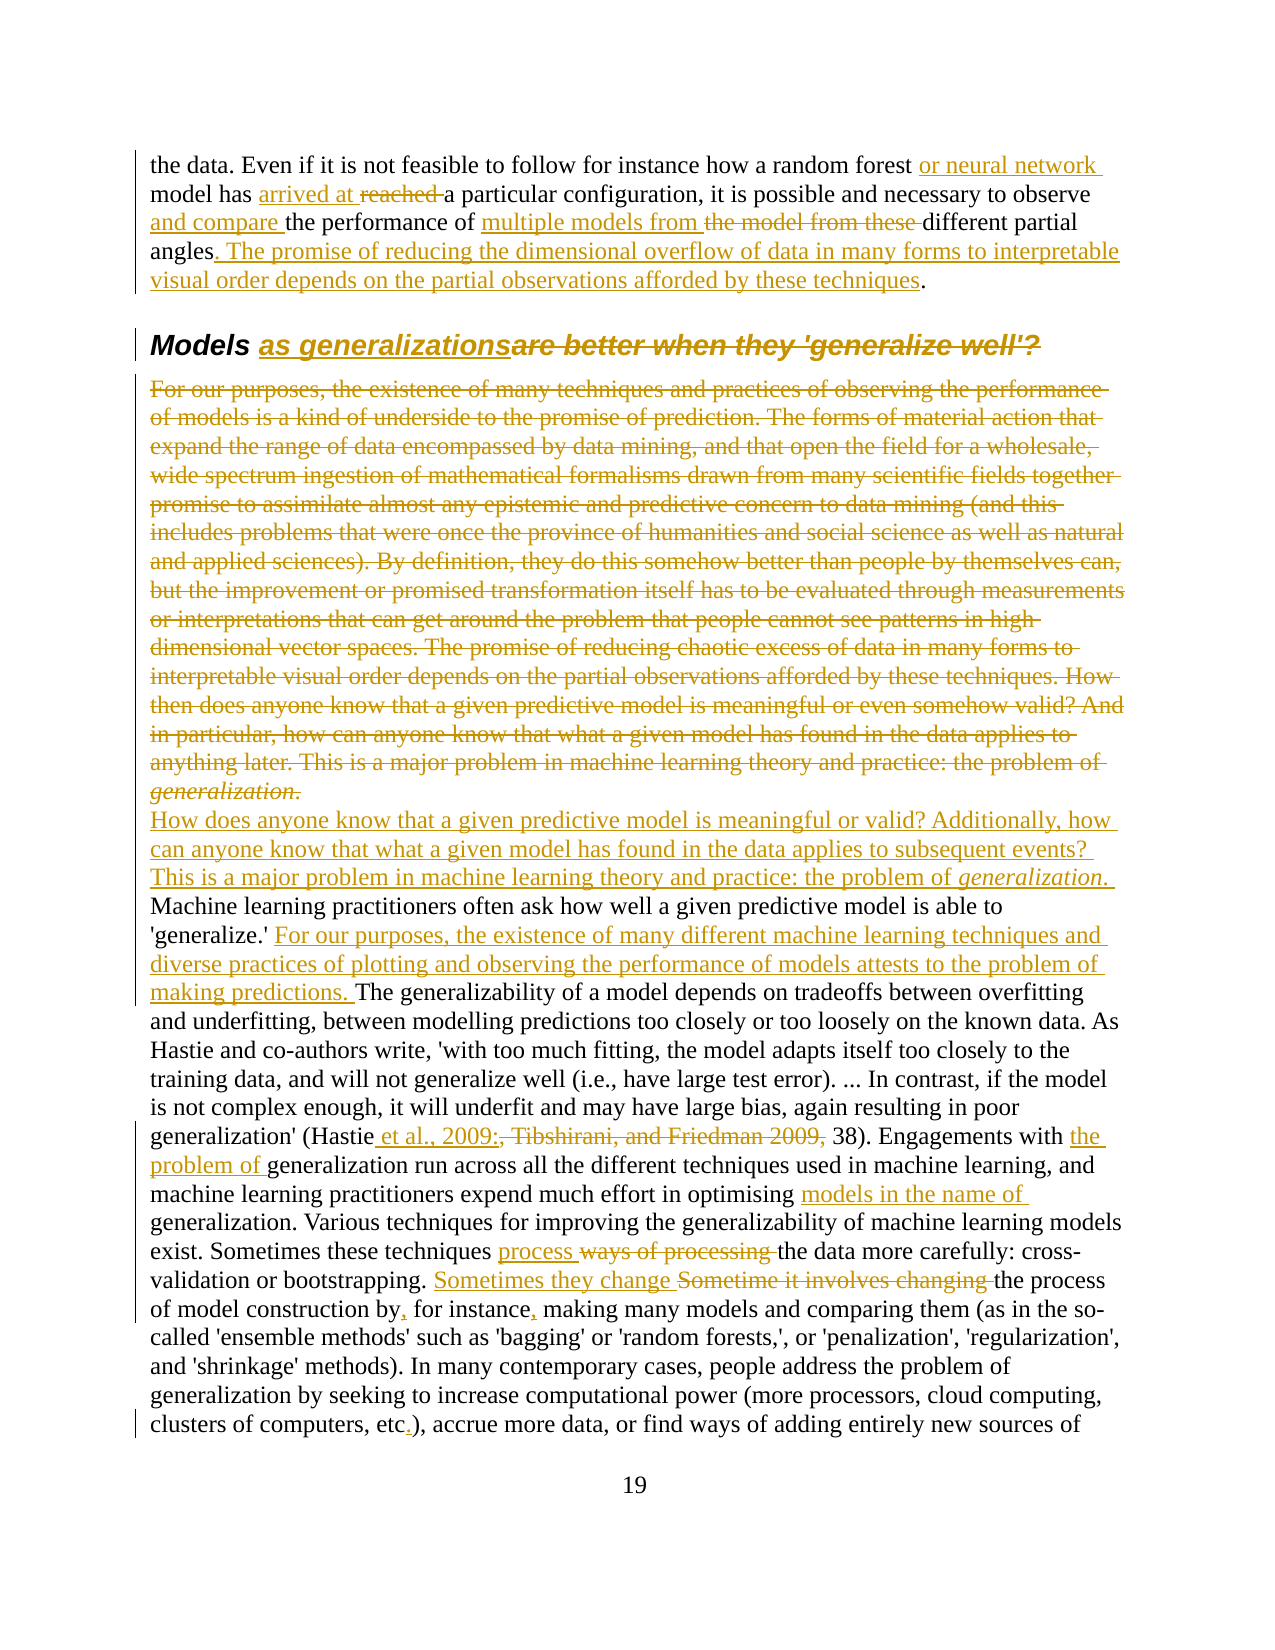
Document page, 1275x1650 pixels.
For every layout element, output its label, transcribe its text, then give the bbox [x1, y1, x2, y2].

text How does anyone know that a given predictive model is meaningful or valid? Additionally, how can anyone know that what a given model has found in the data applies to subsequent events? This is a major problem in machine learning theory and practice: the problem of generalization. Machine learning practitioners often ask how well a given predictive model is able to 'generalize.' For our purposes, the existence of many different machine learning techniques and diverse practices of plotting and observing the performance of models attests to the problem of making predictions. The generalizability of a model depends on tradeoffs between overfitting and underfitting, between modelling predictions too closely or too loosely on the known data. As Hastie and co-authors write, 'with too much fitting, the model adapts itself too closely to the training data, and will not generalize well (i.e., have large test error). ... In contrast, if the model is not complex enough, it will underfit and may have large bias, again resulting in poor generalization' (Hastie et al., 2009: 38). Engagements with the problem of generalization run across all the different techniques used in machine learning, and machine learning practitioners expend much effort in optimising models in the name of generalization. Various techniques for improving the generalizability of machine learning models exist. Sometimes these techniques process the data more carefully: cross-validation or bootstrapping. Sometimes they change the process of model construction by, for instance, making many models and comparing them (as in the so-called 'ensemble methods' such as 'bagging' or 'random forests,', or 'penalization', 'regularization', and 'shrinkage' methods). In many contemporary cases, people address the problem of generalization by seeking to increase computational power (more processors, cloud computing, clusters of computers, etc.), accrue more data, or find ways of adding entirely new sources of data that augment the statistical power of the models. In other cases, much effort is devoted to finding and refining those features or sources of data that seem to best support predictions. [150, 592, 1125, 1437]
text For instance, the ROC -- Receiver Operating Characteristics -- plot shown in Figure 3 is hardly an exciting or persuasive visualization unless the viewer knows about the different machine learning classifiers it is comparing (in this case, support vector machines, k-nearest neighbours and nearest centroid, a variant of k-nearest neighbours), as well as the way it is comparing them according to different measures ('sensitivity' and 'specificity,' terms inherited from mid-20th century clinical trial statistics). A litany of different ways of thinking about what the model is doing have developed over several decades, involving technical concepts such as accuracy, recall, precision, sensitivity, specificity, bias, variance, training error rates, in-sample prediction error, expected test error, Bayesian Information Criteria and so on (see (Hastie et al., 2009), Chapter 7 for a survey). These measures all attempt to show something about how a machine learning algorithm relates to the data. Even if it is not feasible to follow for instance how a random forest or neural network model has arrived at a particular configuration, it is possible and necessary to observe and compare the performance of multiple models from different partial angles. The promise of reducing the dimensional overflow of data in many forms to interpretable visual order depends on the partial observations afforded by these techniques. [150, 150, 1125, 294]
subtitle Models as generalizations [150, 328, 1125, 361]
text How does anyone know that a given predictive model is meaningful or valid? Additionally, how can anyone know that what a given model has found in the data applies to subsequent events? This is a major problem in machine learning theory and practice: the problem of generalization. Machine learning practitioners often ask how well a given predictive model is able to 'generalize.' For our purposes, the existence of many different machine learning techniques and diverse practices of plotting and observing the performance of models attests to the problem of making predictions. The generalizability of a model depends on tradeoffs between overfitting and underfitting, between modelling predictions too closely or too loosely on the known data. As Hastie and co-authors write, 'with too much fitting, the model adapts itself too closely to the training data, and will not generalize well (i.e., have large test error). ... In contrast, if the model is not complex enough, it will underfit and may have large bias, again resulting in poor generalization' (Hastie et al., 2009: 38). Engagements with the problem of generalization run across all the different techniques used in machine learning, and machine learning practitioners expend much effort in optimising models in the name of generalization. Various techniques for improving the generalizability of machine learning models exist. Sometimes these techniques process the data more carefully: cross-validation or bootstrapping. Sometimes they change the process of model construction by, for instance, making many models and comparing them (as in the so-called 'ensemble methods' such as 'bagging' or 'random forests,', or 'penalization', 'regularization', and 'shrinkage' methods). In many contemporary cases, people address the problem of generalization by seeking to increase computational power (more processors, cloud computing, clusters of computers, etc.), accrue more data, or find ways of adding entirely new sources of data that augment the statistical power of the models. In other cases, much effort is devoted to finding and refining those features or sources of data that seem to best support predictions. [150, 374, 1125, 591]
